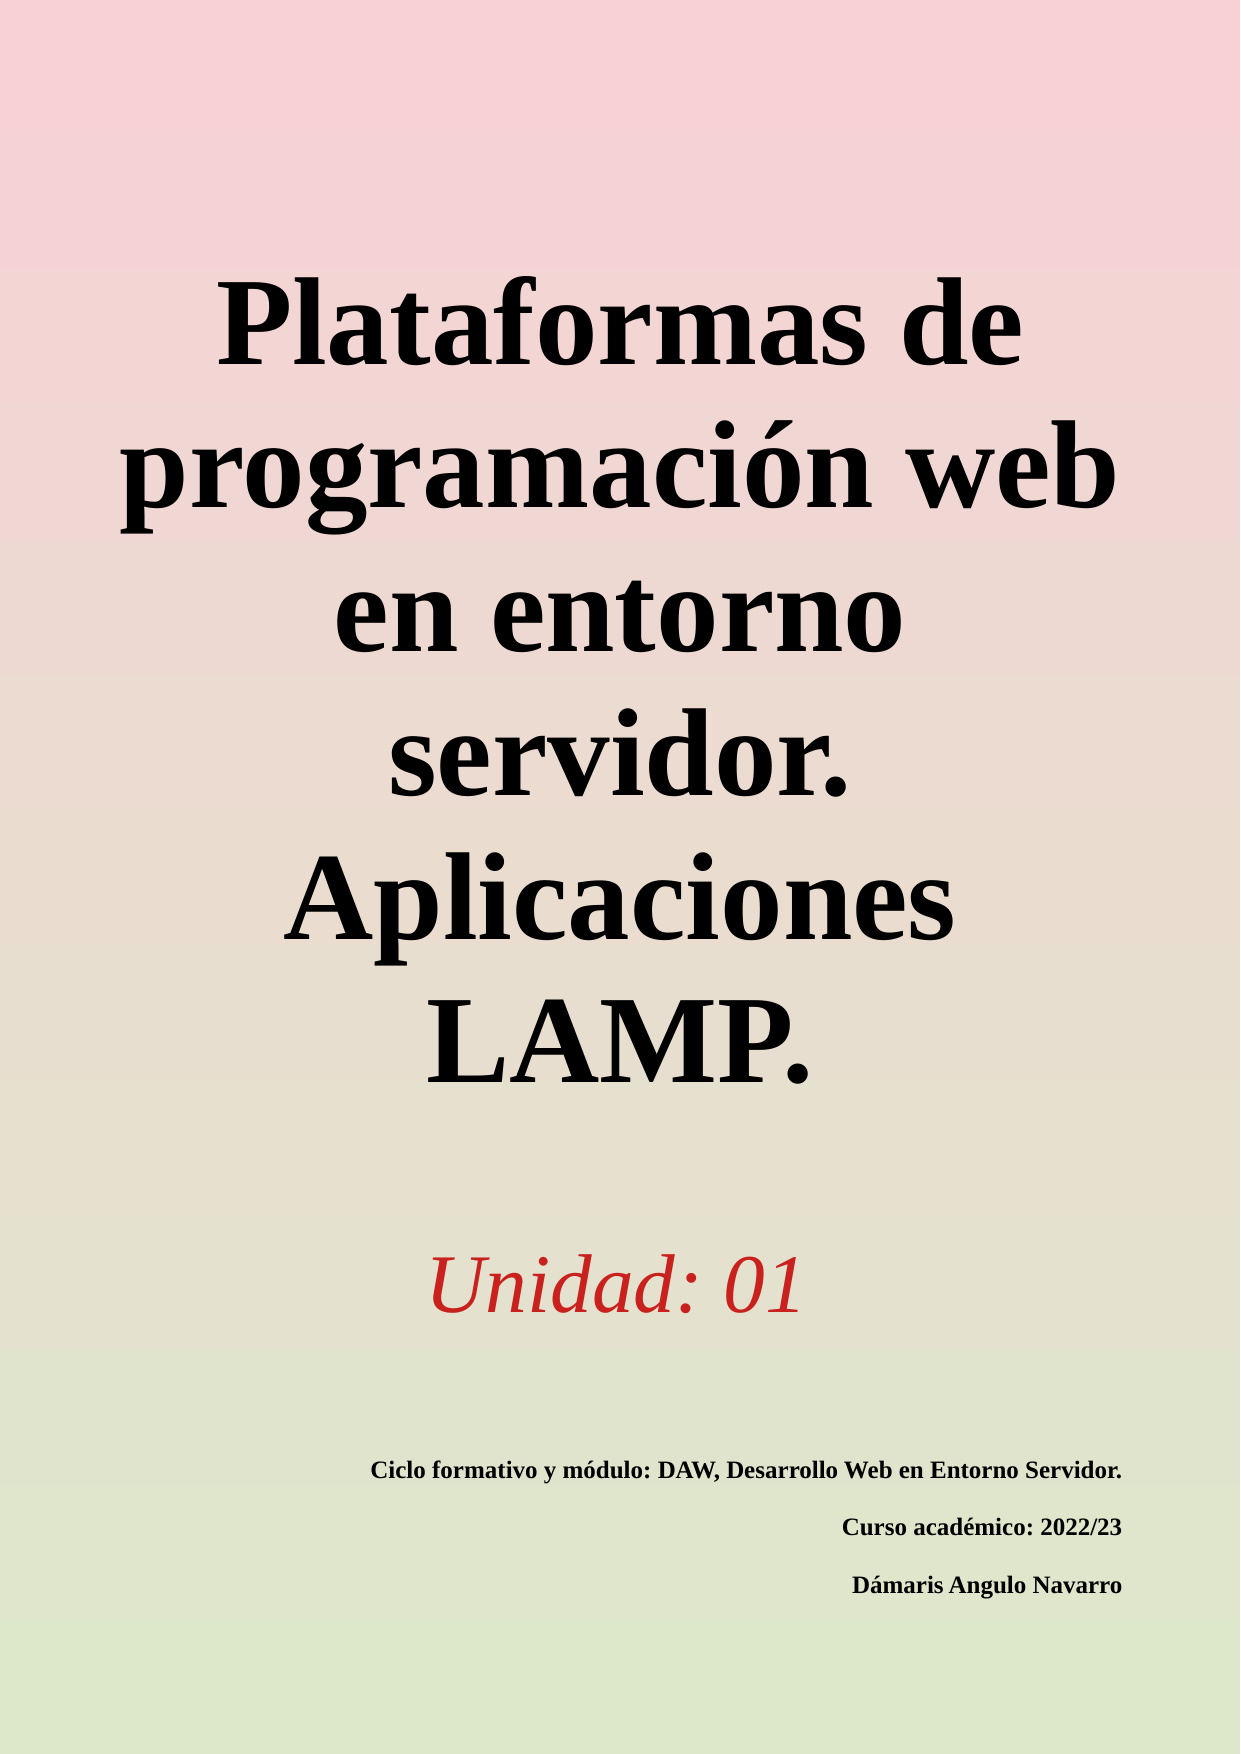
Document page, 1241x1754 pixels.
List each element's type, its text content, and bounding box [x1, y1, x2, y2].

text Plataformas de programación web en entorno servidor. Aplicaciones LAMP. [118, 247, 1122, 1110]
text Curso académico: 2022/23 [118, 1512, 1122, 1541]
text Unidad: 01 [118, 1234, 1122, 1330]
text Ciclo formativo y módulo: DAW, Desarrollo Web en Entorno Servidor. [118, 1455, 1122, 1484]
text Dámaris Angulo Navarro [118, 1570, 1122, 1599]
